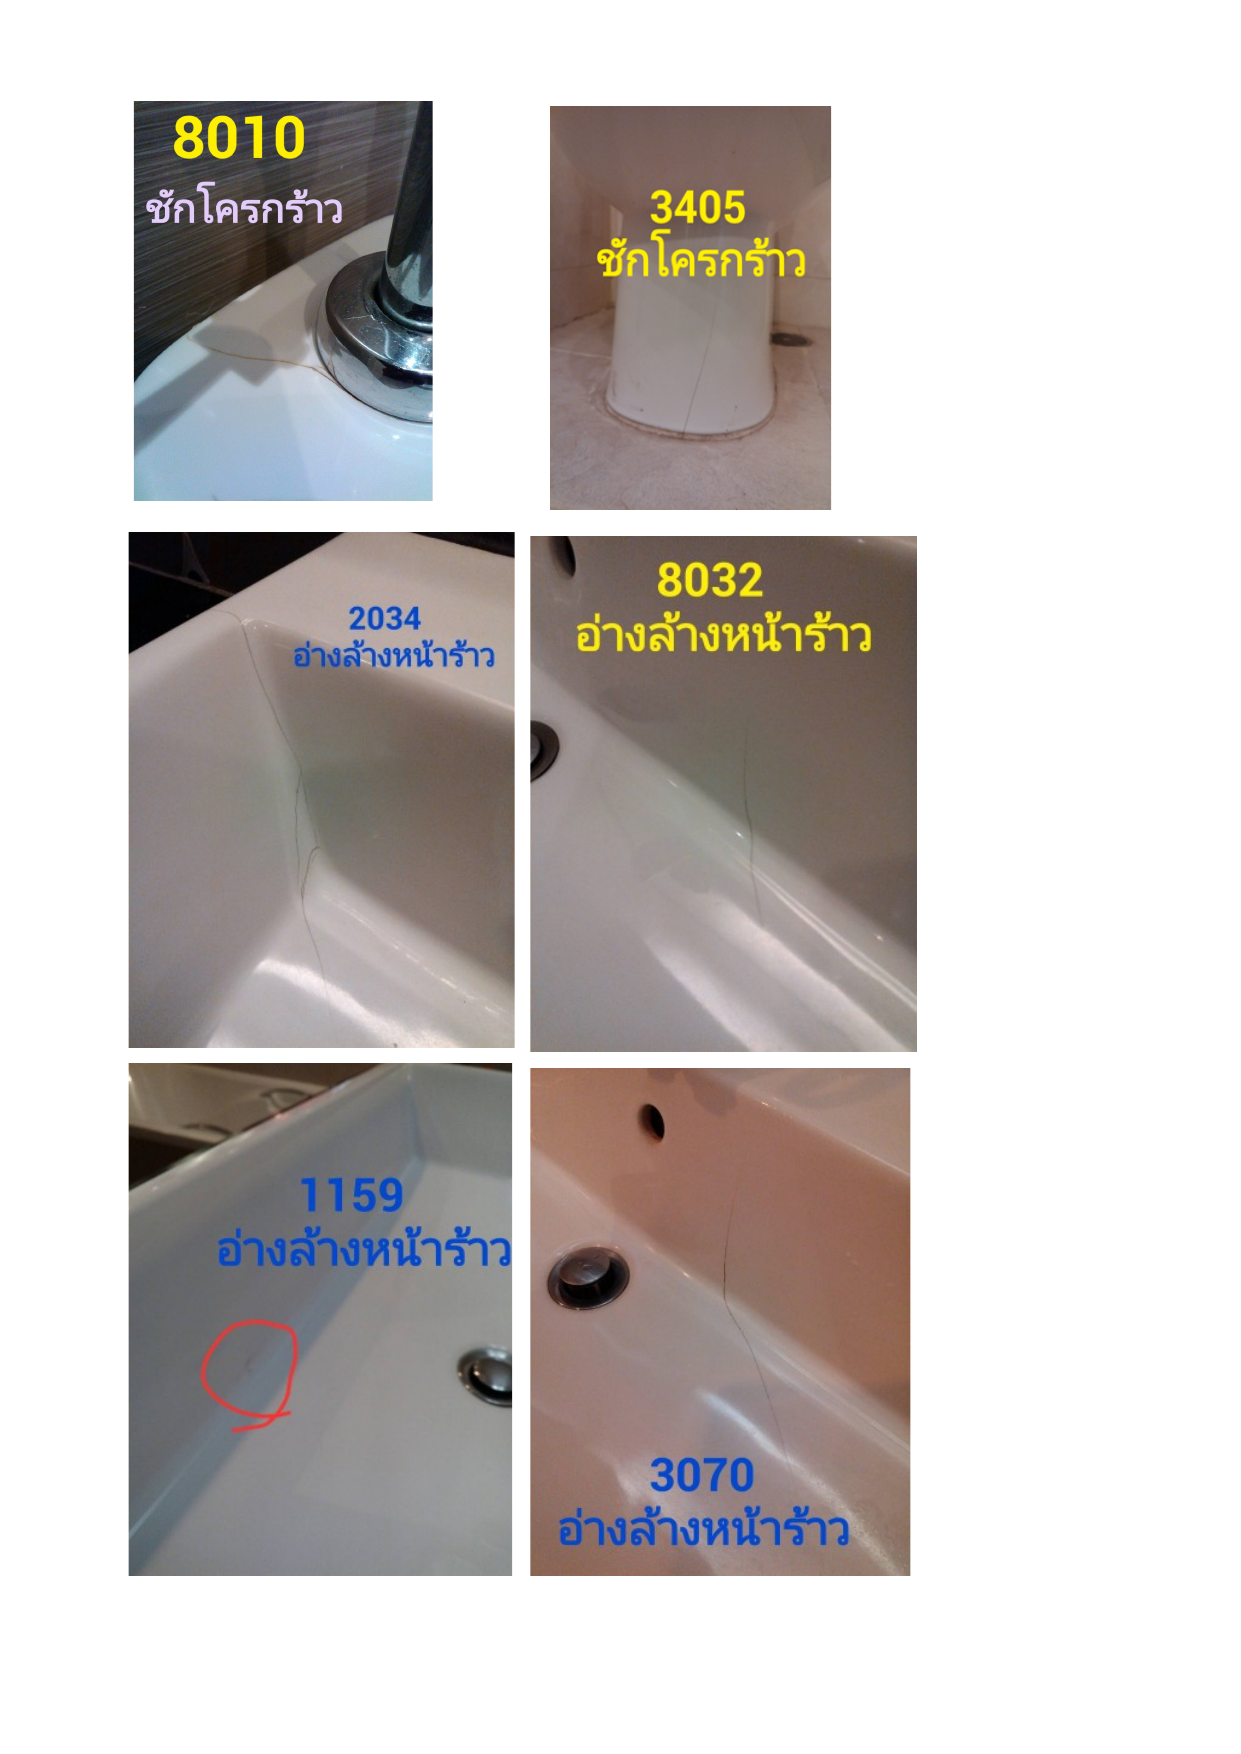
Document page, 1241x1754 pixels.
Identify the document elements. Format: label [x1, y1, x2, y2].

picture [128, 532, 515, 1048]
picture [530, 1068, 911, 1576]
picture [128, 1063, 513, 1576]
picture [530, 536, 917, 1052]
picture [133, 101, 433, 501]
